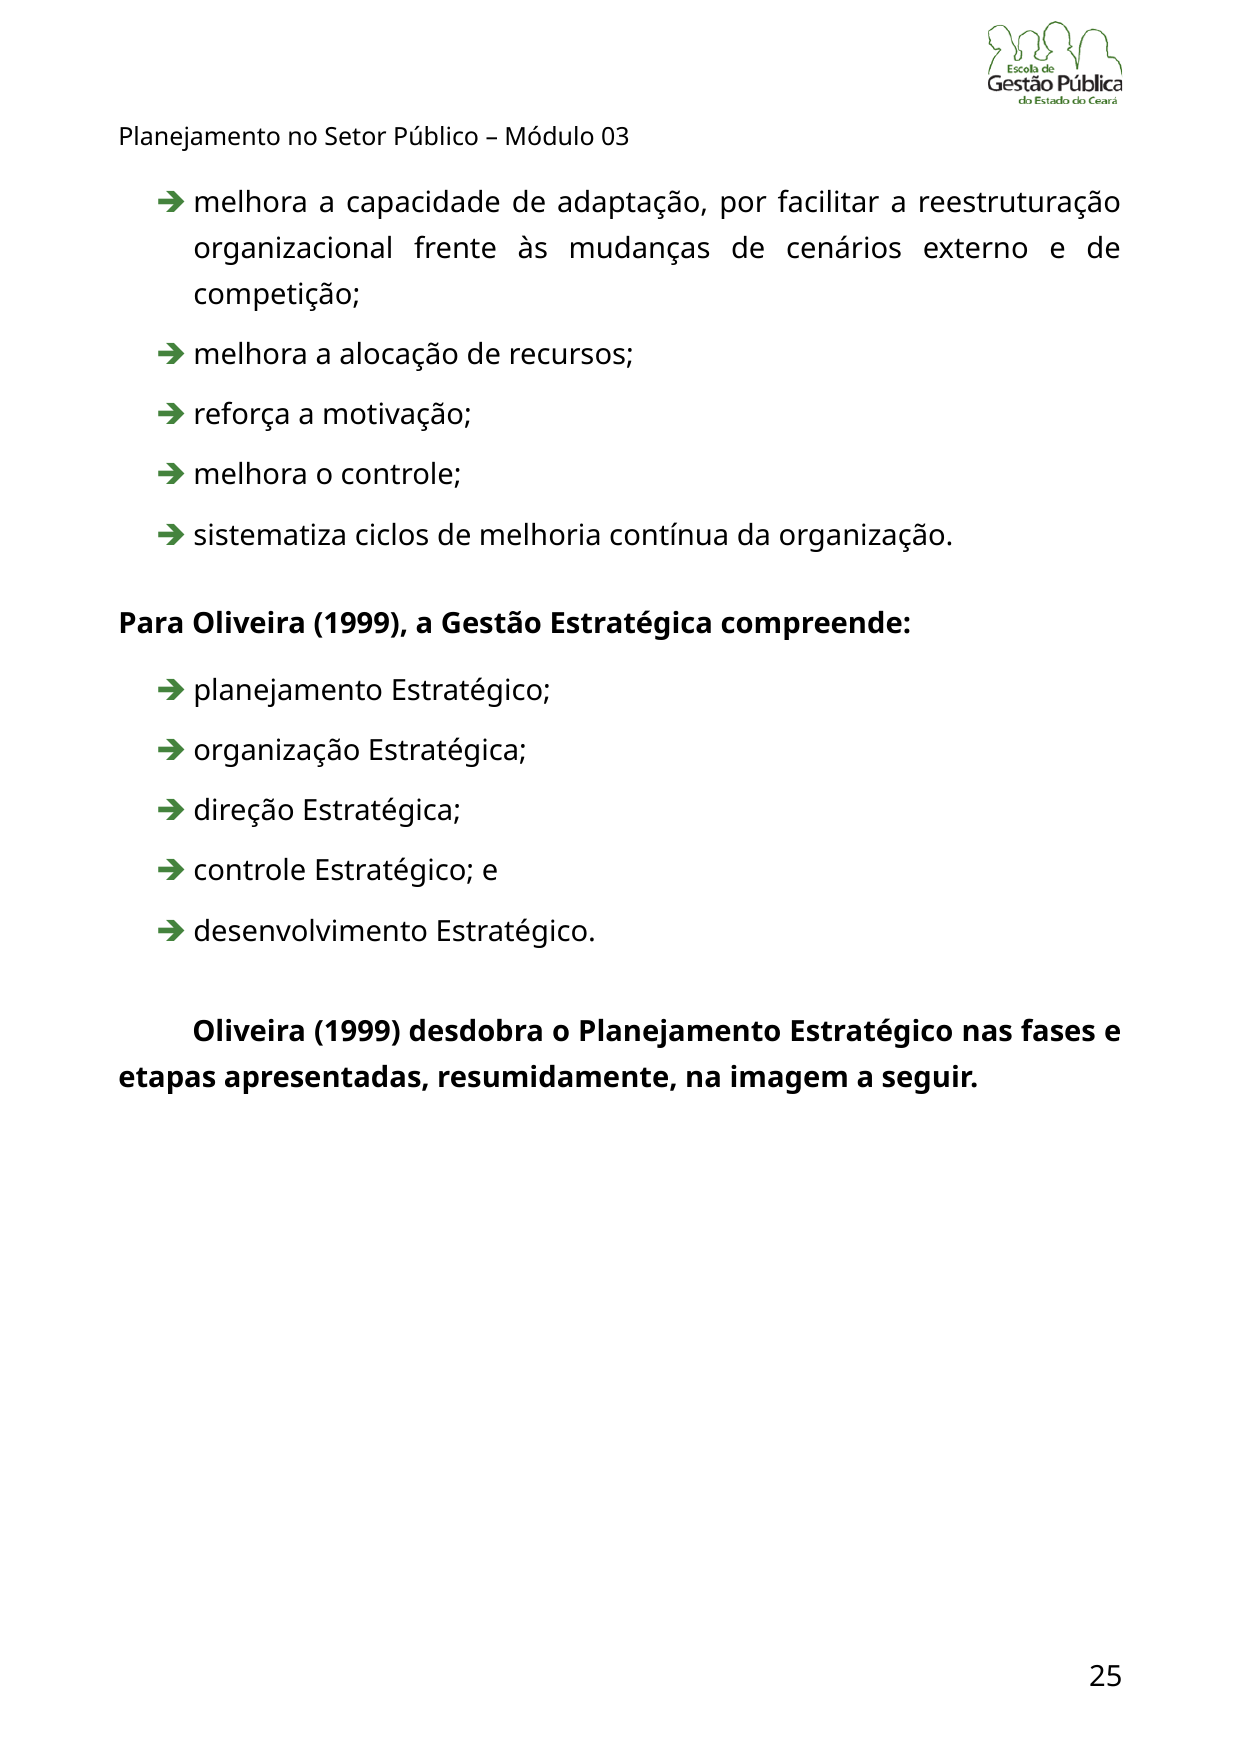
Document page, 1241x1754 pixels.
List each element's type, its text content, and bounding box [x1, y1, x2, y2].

list controle Estratégico; e [156, 849, 1122, 889]
list reforça a motivação; [156, 393, 1122, 433]
list direção Estratégica; [156, 789, 1122, 829]
list organização Estratégica; [156, 729, 1122, 769]
list planejamento Estratégico; [156, 669, 1122, 709]
picture [118, 21, 1123, 104]
list melhora o controle; [156, 453, 1122, 493]
text Oliveira (1999) desdobra o Planejamento Estratégico nas fases e etapas apresentadas, resumidamente, na imagem a seguir. [118, 1011, 1122, 1096]
list sistematiza ciclos de melhoria contínua da organização. [156, 514, 1122, 553]
list melhora a alocação de recursos; [156, 333, 1122, 373]
text Para Oliveira (1999), a Gestão Estratégica compreende: [118, 603, 1122, 642]
list melhora a capacidade de adaptação, por facilitar a reestruturação organizacional frente às mudanças de cenários externo e de competição; [156, 182, 1122, 313]
list desenvolvimento Estratégico. [156, 910, 1122, 949]
